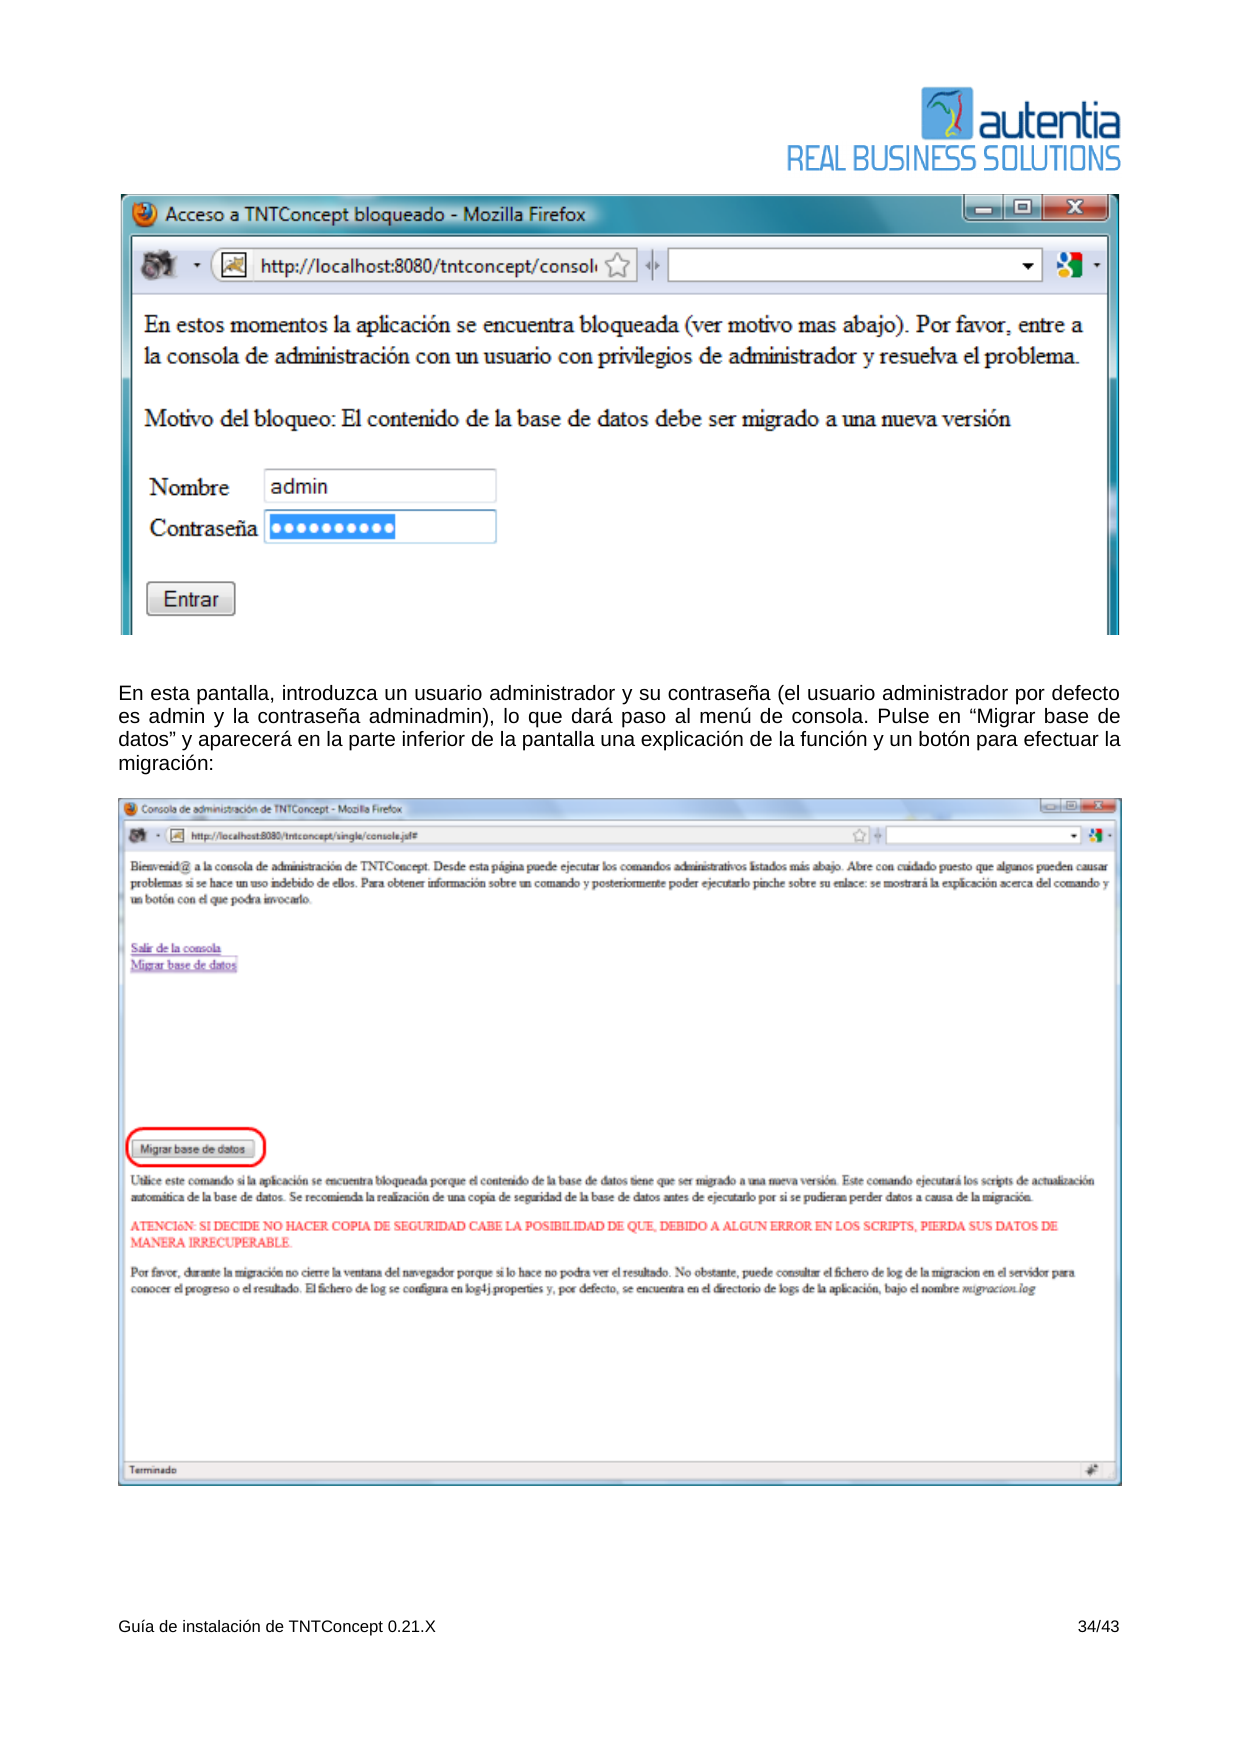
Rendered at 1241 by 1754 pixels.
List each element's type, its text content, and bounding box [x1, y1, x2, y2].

picture [120, 194, 1120, 635]
text En esta pantalla, introduzca un usuario administrador y su contraseña (el usuario administrador por defecto es admin y la contraseña adminadmin), lo que dará paso al menú de consola. Pulse en “Migrar base de datos” y aparecerá en la parte inferior de la pantalla una explicación de la función y un botón para efectuar la migración: [118, 682, 1122, 774]
picture [782, 85, 1123, 178]
picture [118, 798, 1122, 1486]
